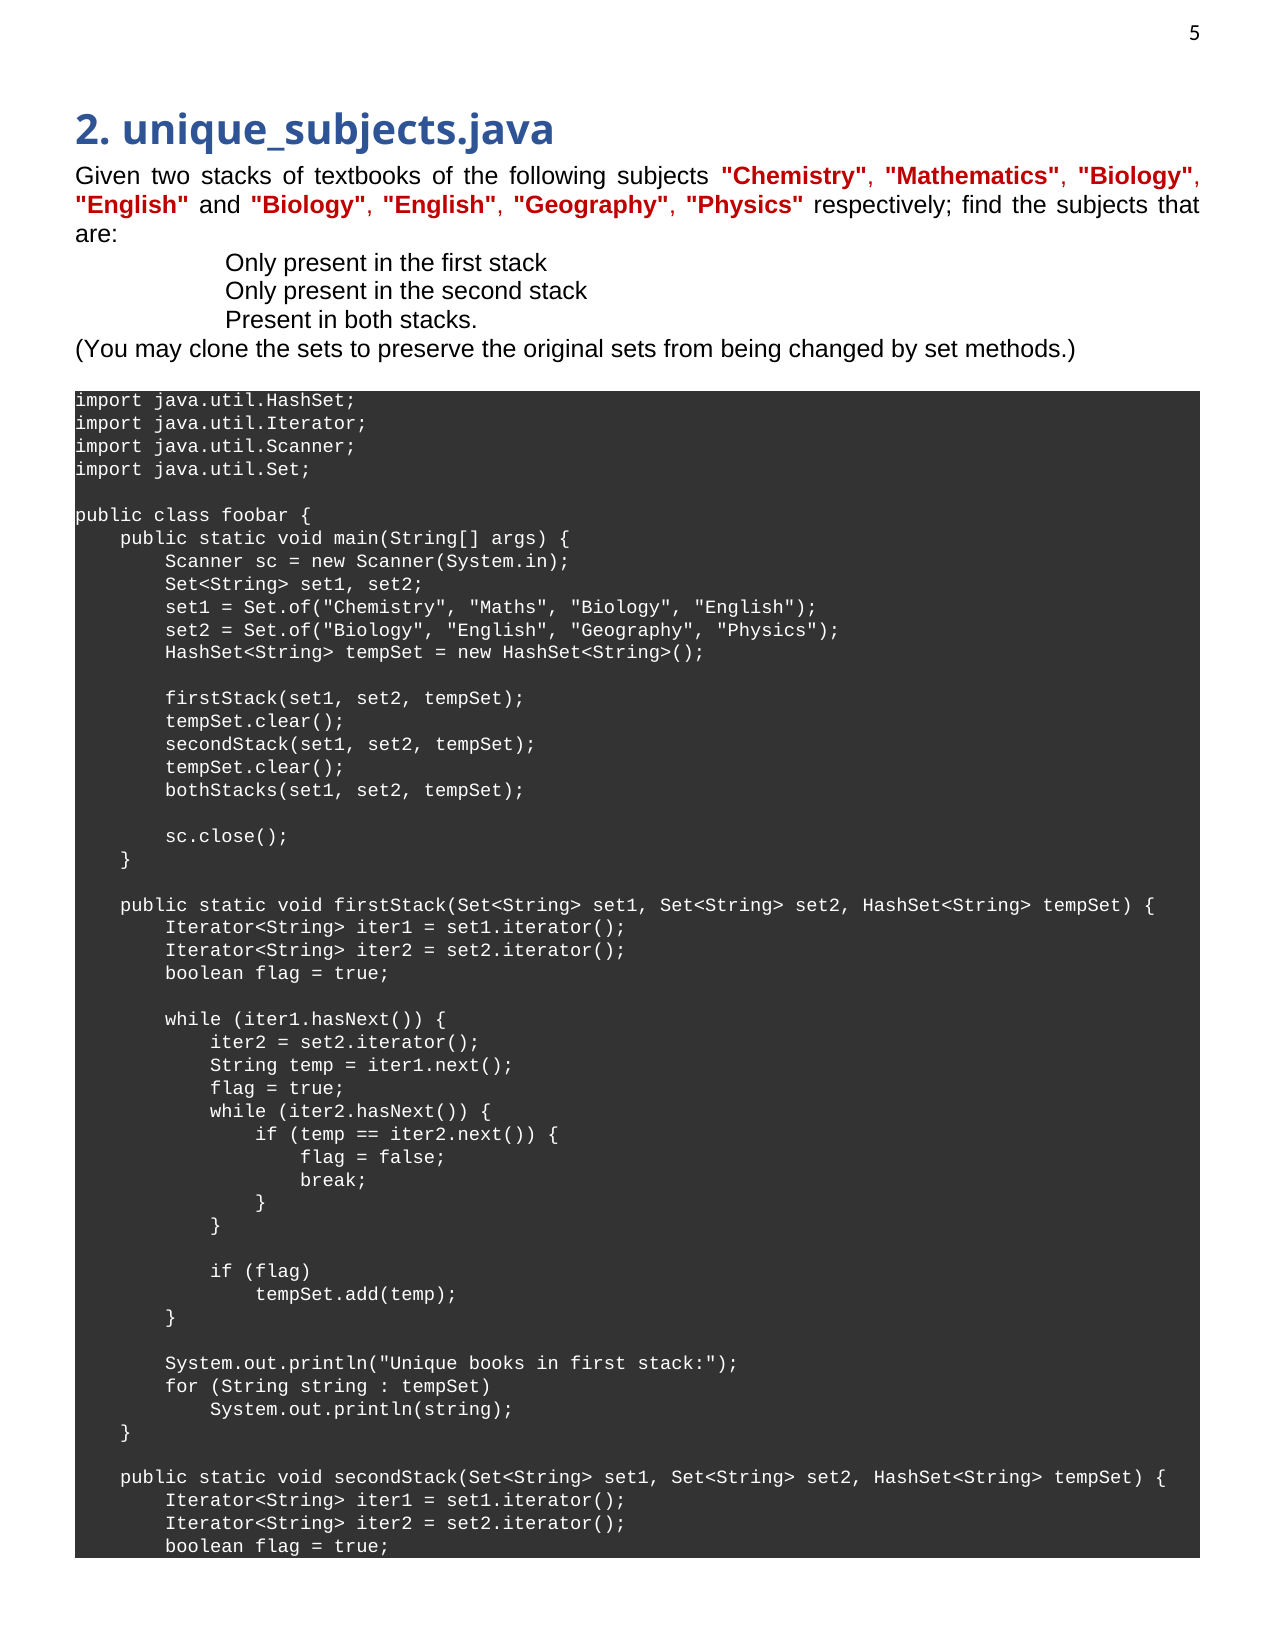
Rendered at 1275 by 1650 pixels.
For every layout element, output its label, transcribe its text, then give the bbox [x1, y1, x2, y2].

text secondStack(set1, set2, tempSet); [75, 735, 1200, 756]
text Iterator<String> iter1 = set1.iterator(); [75, 1491, 1200, 1512]
text bothStacks(set1, set2, tempSet); [75, 781, 1200, 802]
text public static void main(String[] args) { [75, 529, 1200, 550]
text } [75, 1216, 1200, 1237]
text System.out.println("Unique books in first stack:"); [75, 1354, 1200, 1375]
text Set<String> set1, set2; [75, 574, 1200, 596]
text sc.close(); [75, 827, 1200, 848]
list (You may clone the sets to preserve the original sets from being changed by set methods.) [75, 334, 1200, 362]
text iter2 = set2.iterator(); [75, 1033, 1200, 1054]
text set2 = Set.of("Biology", "English", "Geography", "Physics"); [75, 620, 1200, 642]
text flag = true; [75, 1079, 1200, 1100]
text Scanner sc = new Scanner(System.in); [75, 552, 1200, 573]
text if (temp == iter2.next()) { [75, 1124, 1200, 1146]
list Only present in the first stack [187, 247, 1200, 276]
text public static void secondStack(Set<String> set1, Set<String> set2, HashSet<String> tempSet) { [75, 1468, 1200, 1489]
text while (iter1.hasNext()) { [75, 1010, 1200, 1031]
text } [75, 1422, 1200, 1444]
text Iterator<String> iter2 = set2.iterator(); [75, 1514, 1200, 1535]
text import java.util.Scanner; [75, 437, 1200, 458]
text import java.util.Iterator; [75, 414, 1200, 435]
text } [75, 1308, 1200, 1329]
text boolean flag = true; [75, 1537, 1200, 1558]
text public class foobar { [75, 506, 1200, 527]
list Given two stacks of textbooks of the following subjects "Chemistry", "Mathematics", "Biology", "English" and "Biology", "English", "Geography", "Physics" respectively; find the subjects that are: [75, 161, 1200, 247]
text Iterator<String> iter1 = set1.iterator(); [75, 918, 1200, 939]
text String temp = iter1.next(); [75, 1056, 1200, 1077]
text public static void firstStack(Set<String> set1, Set<String> set2, HashSet<String> tempSet) { [75, 895, 1200, 917]
text } [75, 849, 1200, 871]
text import java.util.Set; [75, 460, 1200, 481]
text System.out.println(string); [75, 1399, 1200, 1421]
text flag = false; [75, 1147, 1200, 1169]
text break; [75, 1170, 1200, 1192]
text tempSet.clear(); [75, 712, 1200, 733]
text while (iter2.hasNext()) { [75, 1102, 1200, 1123]
text } [75, 1193, 1200, 1214]
list Present in both stacks. [187, 305, 1200, 334]
text import java.util.HashSet; [75, 391, 1200, 412]
text tempSet.add(temp); [75, 1285, 1200, 1306]
text HashSet<String> tempSet = new HashSet<String>(); [75, 643, 1200, 664]
text firstStack(set1, set2, tempSet); [75, 689, 1200, 710]
text if (flag) [75, 1262, 1200, 1283]
text Iterator<String> iter2 = set2.iterator(); [75, 941, 1200, 962]
text tempSet.clear(); [75, 758, 1200, 779]
subtitle 2. unique_subjects.java [75, 100, 1200, 157]
list Only present in the second stack [187, 276, 1200, 305]
text set1 = Set.of("Chemistry", "Maths", "Biology", "English"); [75, 597, 1200, 619]
text boolean flag = true; [75, 964, 1200, 985]
text for (String string : tempSet) [75, 1377, 1200, 1398]
